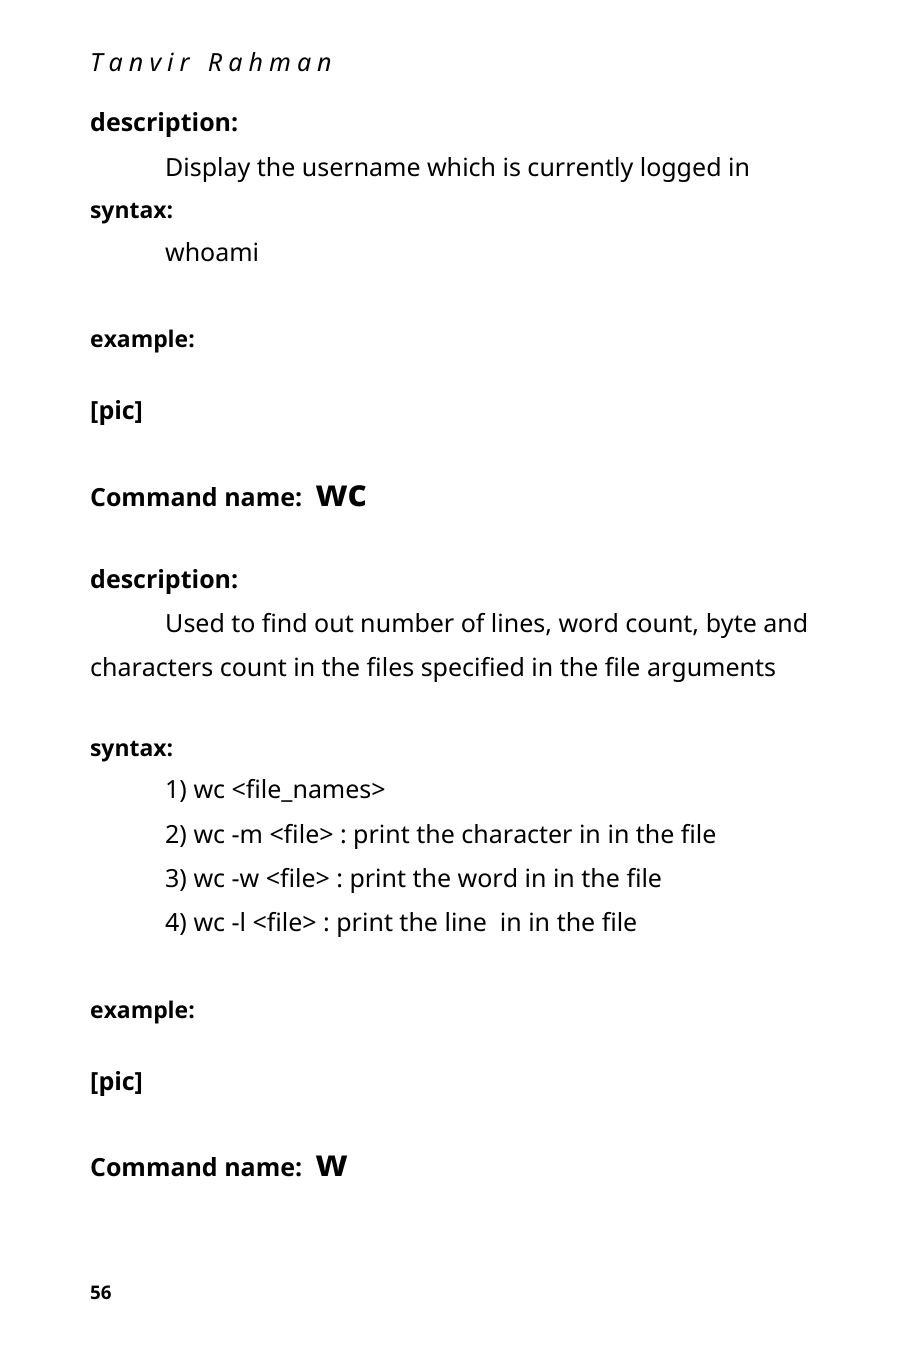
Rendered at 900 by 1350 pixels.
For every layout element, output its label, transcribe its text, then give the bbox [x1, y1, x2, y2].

text 4) wc -l <file> : print the line in in the file [90, 905, 810, 939]
text Used to find out number of lines, word count, byte and characters count in the files specified in the file arguments [90, 606, 810, 684]
text syntax: [90, 732, 810, 763]
text whoami [90, 234, 810, 268]
text Command name: w [90, 1137, 810, 1188]
text syntax: [90, 193, 810, 225]
text [pic] [90, 392, 810, 427]
text Command name: wc [90, 466, 810, 517]
text example: [90, 323, 810, 354]
text 1) wc <file_names> [90, 772, 810, 806]
text Display the username which is currently logged in [90, 149, 810, 183]
text example: [90, 993, 810, 1025]
text description: [90, 561, 810, 596]
text 3) wc -w <file> : print the word in in the file [90, 861, 810, 895]
text 2) wc -m <file> : print the character in in the file [90, 816, 810, 851]
text [pic] [90, 1063, 810, 1097]
text description: [90, 105, 810, 139]
